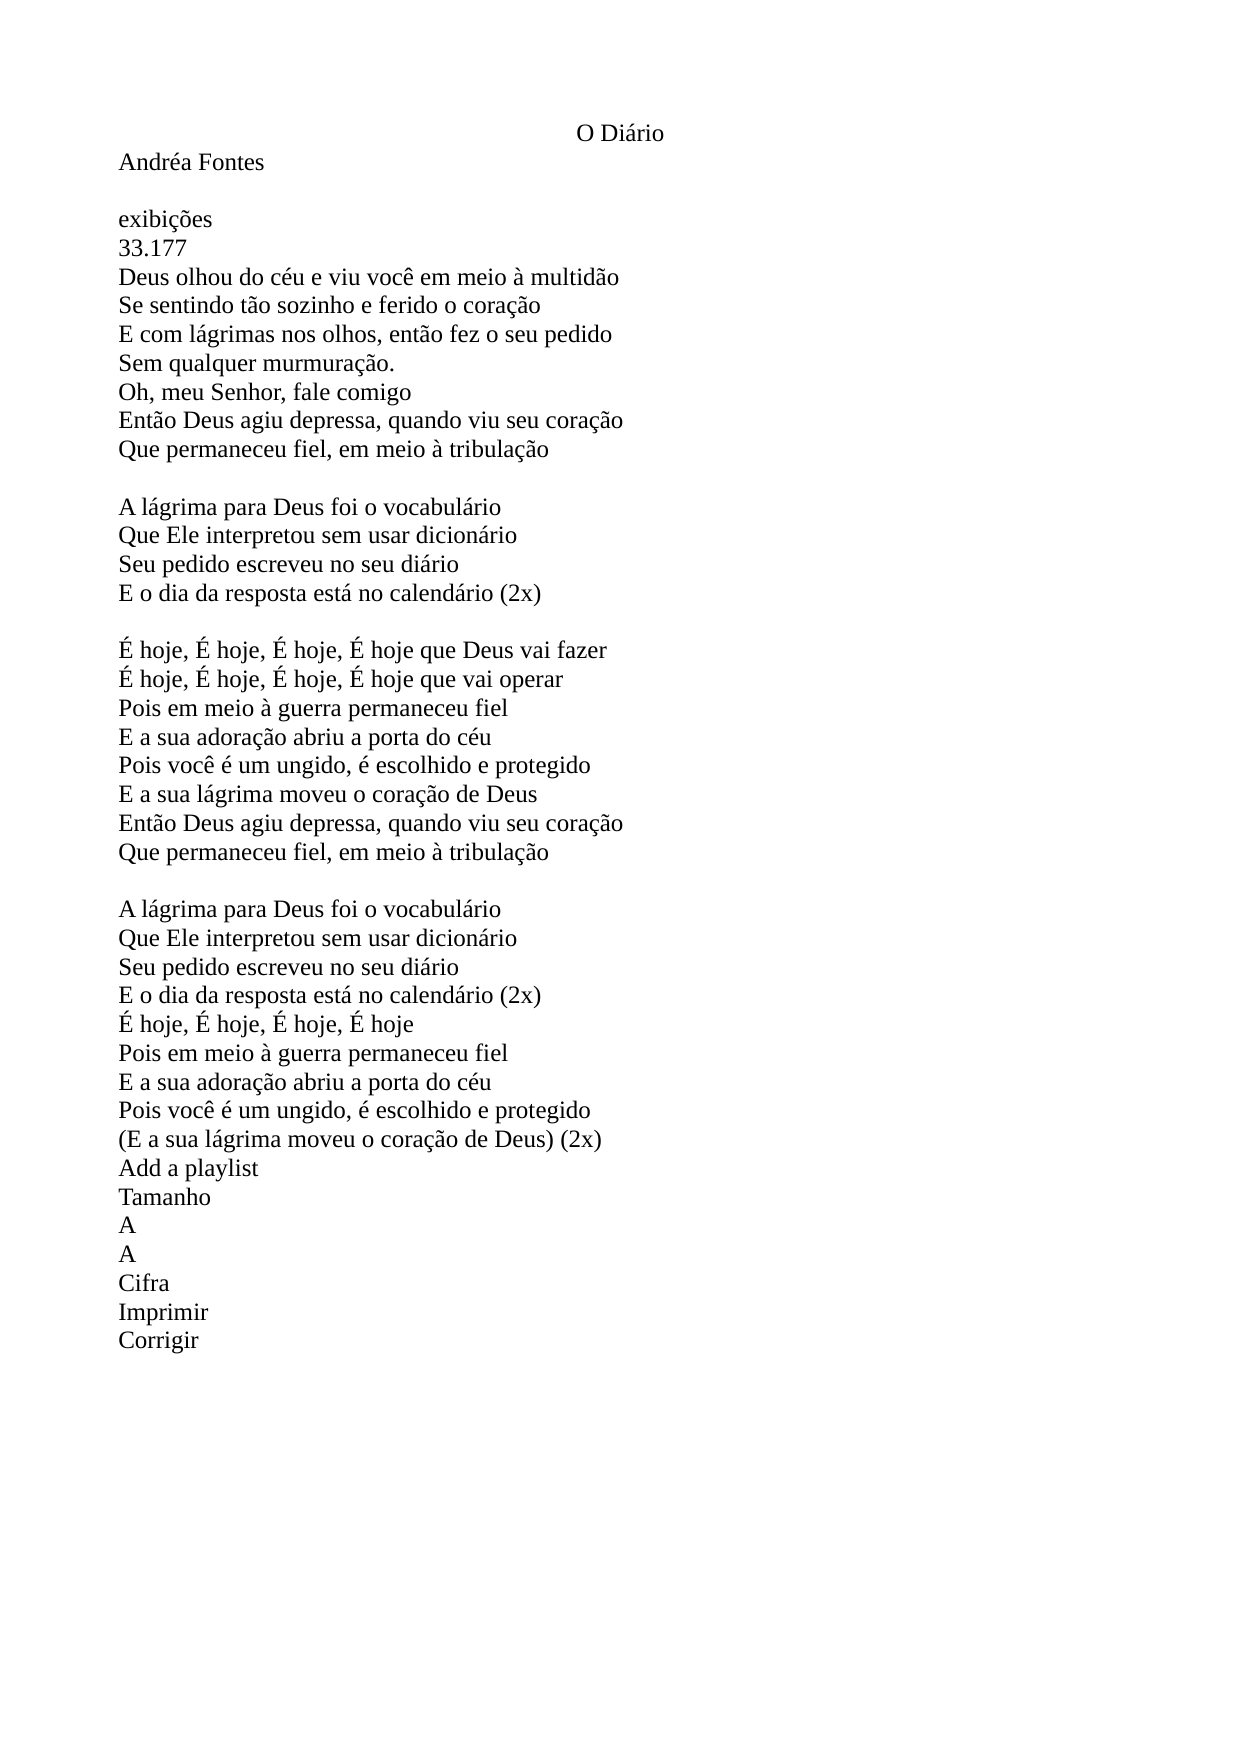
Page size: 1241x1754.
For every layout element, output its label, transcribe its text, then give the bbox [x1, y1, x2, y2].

text Corrigir [118, 1326, 1122, 1354]
text Cifra [118, 1268, 1122, 1297]
text Que permaneceu fiel, em meio à tribulação [118, 434, 1122, 463]
text E a sua adoração abriu a porta do céu [118, 722, 1122, 751]
text O Diário [118, 118, 1122, 147]
text Imprimir [118, 1297, 1122, 1326]
text Pois em meio à guerra permaneceu fiel [118, 693, 1122, 722]
text Pois você é um ungido, é escolhido e protegido [118, 751, 1122, 779]
text Então Deus agiu depressa, quando viu seu coração [118, 808, 1122, 837]
text Que Ele interpretou sem usar dicionário [118, 923, 1122, 952]
text É hoje, É hoje, É hoje, É hoje [118, 1009, 1122, 1038]
text A [118, 1211, 1122, 1239]
text Seu pedido escreveu no seu diário [118, 549, 1122, 578]
text Então Deus agiu depressa, quando viu seu coração [118, 406, 1122, 434]
text A lágrima para Deus foi o vocabulário [118, 894, 1122, 923]
text Pois você é um ungido, é escolhido e protegido [118, 1096, 1122, 1124]
text Que Ele interpretou sem usar dicionário [118, 521, 1122, 549]
text (E a sua lágrima moveu o coração de Deus) (2x) [118, 1124, 1122, 1153]
text E a sua lágrima moveu o coração de Deus [118, 779, 1122, 808]
text Deus olhou do céu e viu você em meio à multidão [118, 262, 1122, 291]
text exibições [118, 204, 1122, 233]
text 33.177 [118, 233, 1122, 262]
text E o dia da resposta está no calendário (2x) [118, 981, 1122, 1009]
text É hoje, É hoje, É hoje, É hoje que vai operar [118, 664, 1122, 693]
text Se sentindo tão sozinho e ferido o coração [118, 291, 1122, 319]
text Add a playlist [118, 1153, 1122, 1182]
text Andréa Fontes [118, 147, 1122, 176]
text A [118, 1239, 1122, 1268]
text E com lágrimas nos olhos, então fez o seu pedido [118, 319, 1122, 348]
text Sem qualquer murmuração. [118, 348, 1122, 377]
text A lágrima para Deus foi o vocabulário [118, 492, 1122, 521]
text Seu pedido escreveu no seu diário [118, 952, 1122, 981]
text Oh, meu Senhor, fale comigo [118, 377, 1122, 406]
text É hoje, É hoje, É hoje, É hoje que Deus vai fazer [118, 636, 1122, 664]
text Que permaneceu fiel, em meio à tribulação [118, 837, 1122, 866]
text Pois em meio à guerra permaneceu fiel [118, 1038, 1122, 1067]
text E o dia da resposta está no calendário (2x) [118, 578, 1122, 607]
text Tamanho [118, 1182, 1122, 1211]
text E a sua adoração abriu a porta do céu [118, 1067, 1122, 1096]
